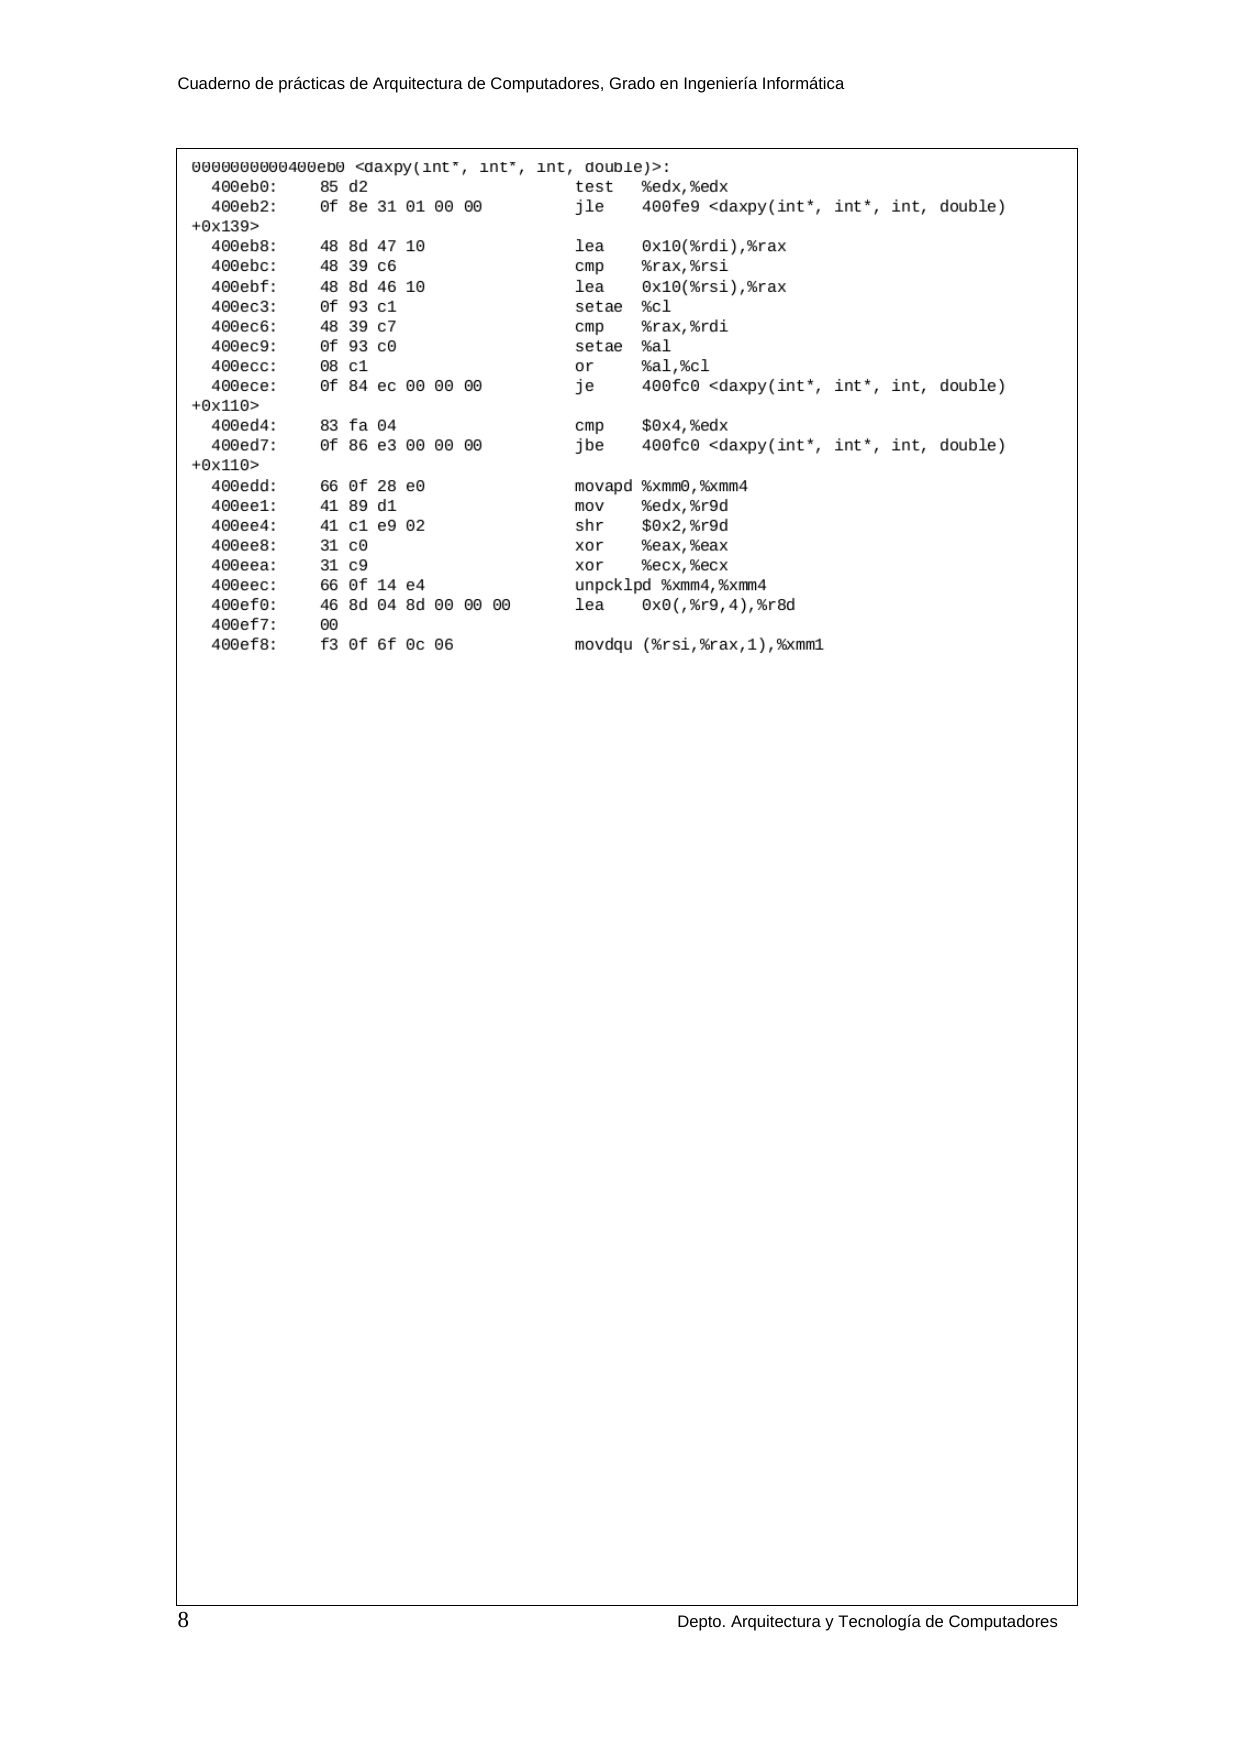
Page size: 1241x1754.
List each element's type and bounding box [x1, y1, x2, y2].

picture [187, 162, 1067, 653]
table_header [177, 149, 1077, 1605]
